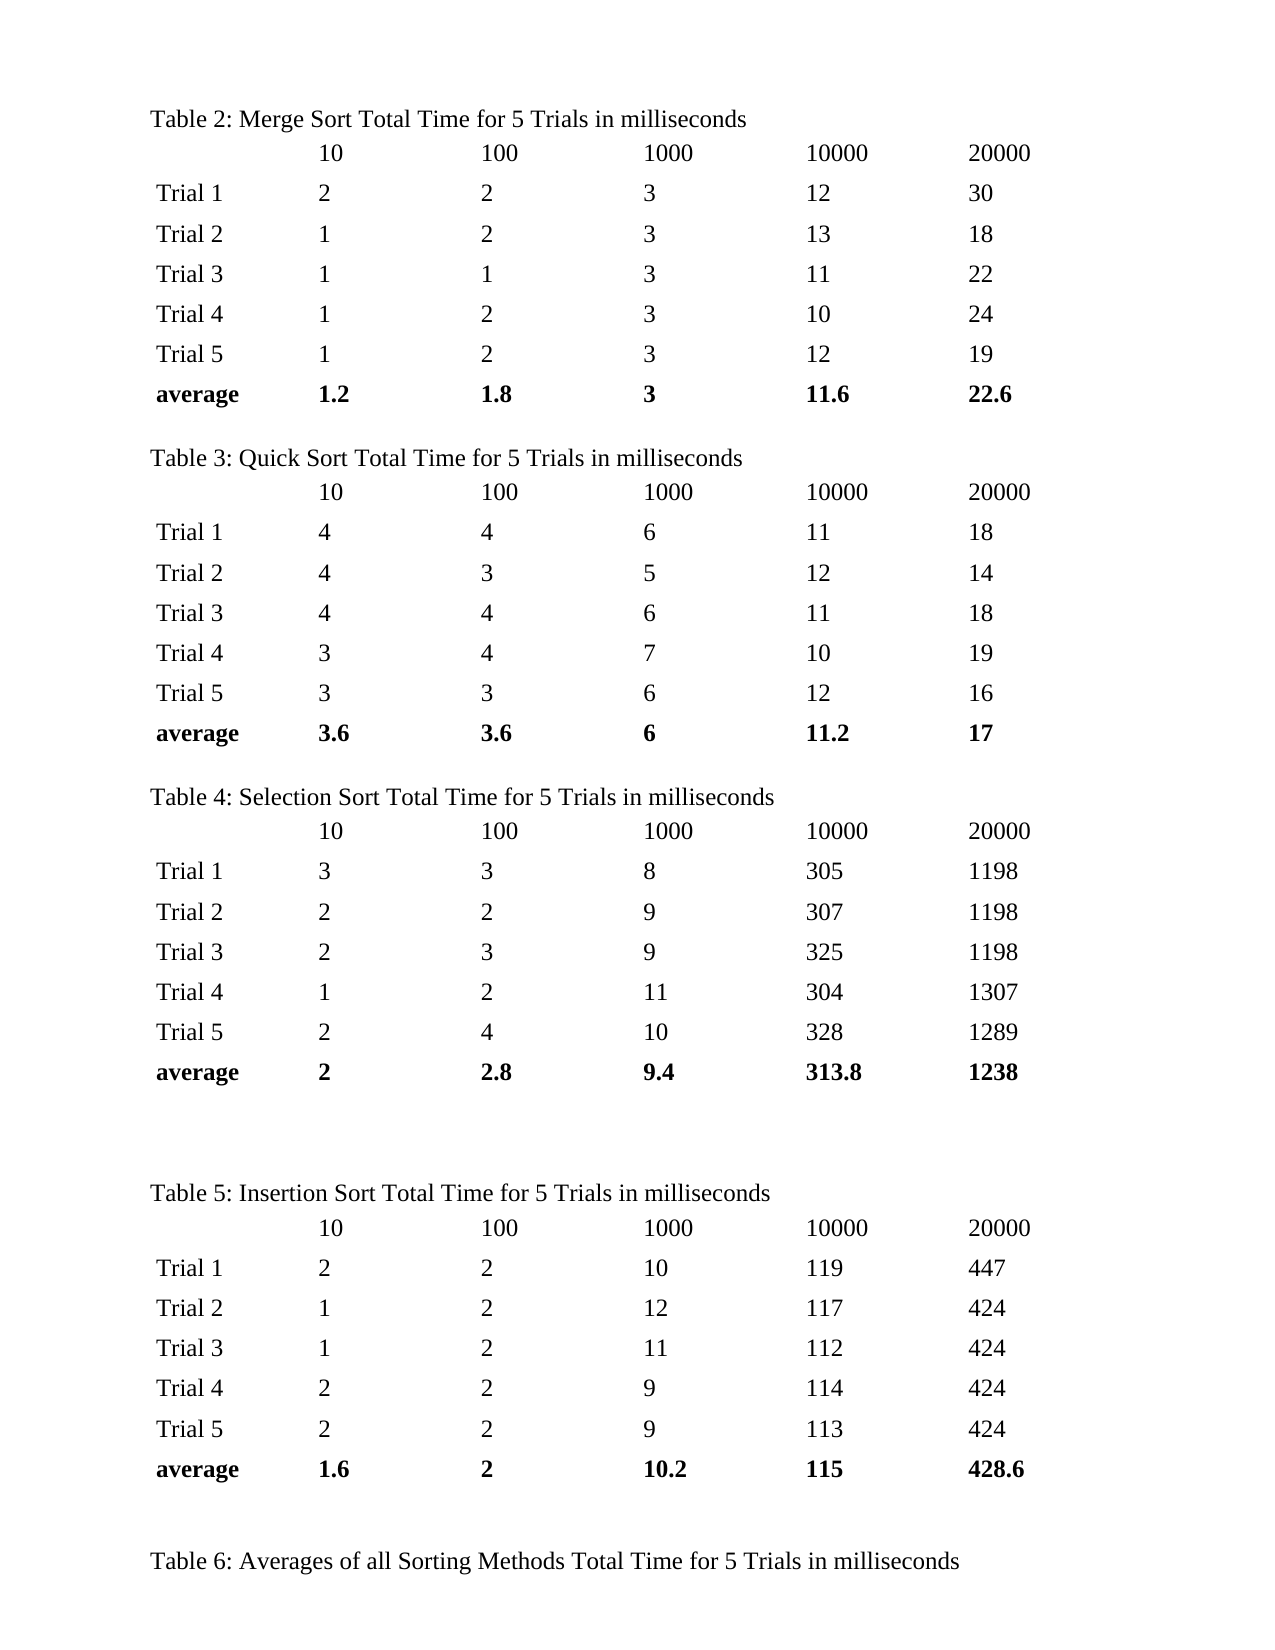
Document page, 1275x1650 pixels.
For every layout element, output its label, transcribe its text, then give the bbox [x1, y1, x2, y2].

table_cell 6 [638, 713, 800, 753]
table_cell 12 [800, 334, 962, 374]
table_cell 1 [313, 1328, 475, 1368]
table_cell 24 [963, 293, 1125, 333]
table_cell 119 [800, 1247, 962, 1287]
table_cell Trial 5 [150, 1408, 312, 1448]
table_cell 113 [800, 1408, 962, 1448]
table_cell 6 [638, 673, 800, 713]
table_cell 1198 [963, 891, 1125, 931]
text Table 2: Merge Sort Total Time for 5 Trials in milliseconds [150, 104, 1125, 132]
table_cell 11 [638, 1328, 800, 1368]
table_cell 2 [475, 1287, 637, 1327]
table_cell 22.6 [963, 374, 1125, 414]
table_header 10000 [800, 471, 962, 512]
table_header [150, 133, 312, 173]
table_cell 6 [638, 592, 800, 632]
table_cell 3 [638, 334, 800, 374]
table_cell 3 [638, 213, 800, 253]
table_cell average [150, 713, 312, 753]
table_cell 7 [638, 632, 800, 672]
table_cell 11 [638, 971, 800, 1011]
table_cell 2 [313, 1011, 475, 1052]
table_cell 10 [638, 1011, 800, 1052]
table_cell Trial 3 [150, 931, 312, 971]
table_cell 19 [963, 334, 1125, 374]
table_cell Trial 2 [150, 1287, 312, 1327]
table_cell Trial 1 [150, 512, 312, 552]
table_cell 1289 [963, 1011, 1125, 1052]
table_cell 10 [638, 1247, 800, 1287]
text Table 3: Quick Sort Total Time for 5 Trials in milliseconds [150, 443, 1125, 471]
table_cell 3 [638, 374, 800, 414]
table_cell 12 [638, 1287, 800, 1327]
table_cell Trial 3 [150, 1328, 312, 1368]
table_cell 3.6 [475, 713, 637, 753]
table_cell 1 [313, 971, 475, 1011]
table_cell 3 [475, 851, 637, 891]
table_cell 424 [963, 1408, 1125, 1448]
table_cell 3 [313, 673, 475, 713]
table_cell 3 [638, 293, 800, 333]
table_cell 13 [800, 213, 962, 253]
table_cell 1.2 [313, 374, 475, 414]
table_cell Trial 2 [150, 213, 312, 253]
table_cell 4 [313, 592, 475, 632]
table_cell Trial 1 [150, 851, 312, 891]
table_cell 2 [313, 173, 475, 213]
table_cell 3 [475, 931, 637, 971]
table_header 10000 [800, 1207, 962, 1247]
table_header 10 [313, 810, 475, 851]
table_cell Trial 4 [150, 293, 312, 333]
table_cell 11 [800, 512, 962, 552]
table_cell 17 [963, 713, 1125, 753]
table_cell 2 [313, 1052, 475, 1092]
table_cell Trial 5 [150, 334, 312, 374]
table_cell 1 [313, 253, 475, 293]
table_cell 1.8 [475, 374, 637, 414]
table_cell 14 [963, 552, 1125, 592]
table_cell 2 [475, 971, 637, 1011]
table_header 100 [475, 1207, 637, 1247]
table_header 20000 [963, 810, 1125, 851]
table_header 100 [475, 133, 637, 173]
table_cell 2 [475, 1328, 637, 1368]
table_cell 428.6 [963, 1448, 1125, 1488]
table_cell 3 [313, 851, 475, 891]
table_cell Trial 2 [150, 552, 312, 592]
table_cell 2.8 [475, 1052, 637, 1092]
table_header [150, 471, 312, 512]
table_cell 2 [475, 1408, 637, 1448]
table_cell Trial 1 [150, 173, 312, 213]
table_cell 16 [963, 673, 1125, 713]
table_cell 3 [638, 253, 800, 293]
table_cell 3 [475, 552, 637, 592]
table_cell 115 [800, 1448, 962, 1488]
table_cell 2 [475, 293, 637, 333]
table_cell 19 [963, 632, 1125, 672]
table_cell 2 [313, 1247, 475, 1287]
table_cell 2 [313, 931, 475, 971]
table_header 10000 [800, 133, 962, 173]
table_cell 12 [800, 673, 962, 713]
table_header 100 [475, 471, 637, 512]
table_header 10 [313, 1207, 475, 1247]
table_cell 114 [800, 1368, 962, 1408]
table_header 1000 [638, 471, 800, 512]
table_cell Trial 3 [150, 592, 312, 632]
table_cell 9 [638, 1368, 800, 1408]
table_cell 2 [475, 334, 637, 374]
table_cell 1.6 [313, 1448, 475, 1488]
table_header 1000 [638, 133, 800, 173]
table_cell Trial 4 [150, 971, 312, 1011]
table_cell 10.2 [638, 1448, 800, 1488]
table_cell 11 [800, 592, 962, 632]
table_header 10000 [800, 810, 962, 851]
table_header 1000 [638, 810, 800, 851]
table_cell 1198 [963, 931, 1125, 971]
table_header 20000 [963, 471, 1125, 512]
table_header 10 [313, 471, 475, 512]
table_cell 112 [800, 1328, 962, 1368]
table_cell 2 [475, 1368, 637, 1408]
table_cell 1 [313, 1287, 475, 1327]
table_cell 304 [800, 971, 962, 1011]
table_cell 10 [800, 293, 962, 333]
text Table 6: Averages of all Sorting Methods Total Time for 5 Trials in milliseconds [150, 1546, 1125, 1574]
table_cell 11 [800, 253, 962, 293]
table_cell 4 [313, 552, 475, 592]
table_cell 2 [313, 1368, 475, 1408]
table_header 100 [475, 810, 637, 851]
table_cell 2 [475, 173, 637, 213]
table_cell 2 [475, 891, 637, 931]
table_cell 12 [800, 552, 962, 592]
table_cell 424 [963, 1328, 1125, 1368]
table_cell 1 [313, 334, 475, 374]
table_cell 307 [800, 891, 962, 931]
table_cell 12 [800, 173, 962, 213]
table_cell 2 [475, 1247, 637, 1287]
table_header 20000 [963, 133, 1125, 173]
table_cell 9 [638, 931, 800, 971]
table_cell Trial 1 [150, 1247, 312, 1287]
table_cell 4 [475, 632, 637, 672]
table_cell 6 [638, 512, 800, 552]
table_cell 1 [313, 293, 475, 333]
table_cell 8 [638, 851, 800, 891]
table_header [150, 810, 312, 851]
table_cell 11.2 [800, 713, 962, 753]
table_cell Trial 5 [150, 1011, 312, 1052]
table_cell 305 [800, 851, 962, 891]
table_header [150, 1207, 312, 1247]
table_cell 3.6 [313, 713, 475, 753]
table_cell 2 [313, 891, 475, 931]
table_header 1000 [638, 1207, 800, 1247]
table_cell 11.6 [800, 374, 962, 414]
table_cell average [150, 374, 312, 414]
table_cell 1307 [963, 971, 1125, 1011]
table_cell 18 [963, 512, 1125, 552]
table_cell 30 [963, 173, 1125, 213]
table_cell 313.8 [800, 1052, 962, 1092]
table_cell 117 [800, 1287, 962, 1327]
table_cell Trial 4 [150, 632, 312, 672]
table_cell 4 [313, 512, 475, 552]
table_cell 3 [475, 673, 637, 713]
table_cell 1198 [963, 851, 1125, 891]
table_cell Trial 5 [150, 673, 312, 713]
table_cell average [150, 1052, 312, 1092]
table_cell 10 [800, 632, 962, 672]
table_header 10 [313, 133, 475, 173]
text Table 5: Insertion Sort Total Time for 5 Trials in milliseconds [150, 1178, 1125, 1207]
table_cell 2 [313, 1408, 475, 1448]
table_cell 1 [475, 253, 637, 293]
table_cell 4 [475, 592, 637, 632]
table_cell 22 [963, 253, 1125, 293]
table_cell 3 [313, 632, 475, 672]
table_cell 5 [638, 552, 800, 592]
table_cell 325 [800, 931, 962, 971]
table_cell 2 [475, 213, 637, 253]
table_cell 1238 [963, 1052, 1125, 1092]
table_cell average [150, 1448, 312, 1488]
table_cell 4 [475, 1011, 637, 1052]
table_cell 1 [313, 213, 475, 253]
table_cell 18 [963, 592, 1125, 632]
table_cell 9 [638, 1408, 800, 1448]
table_cell 9.4 [638, 1052, 800, 1092]
table_cell 424 [963, 1368, 1125, 1408]
table_cell 447 [963, 1247, 1125, 1287]
table_cell 4 [475, 512, 637, 552]
table_cell Trial 4 [150, 1368, 312, 1408]
table_cell 9 [638, 891, 800, 931]
table_header 20000 [963, 1207, 1125, 1247]
table_cell Trial 3 [150, 253, 312, 293]
table_cell 424 [963, 1287, 1125, 1327]
table_cell Trial 2 [150, 891, 312, 931]
table_cell 328 [800, 1011, 962, 1052]
table_cell 3 [638, 173, 800, 213]
text Table 4: Selection Sort Total Time for 5 Trials in milliseconds [150, 782, 1125, 810]
table_cell 2 [475, 1448, 637, 1488]
table_cell 18 [963, 213, 1125, 253]
